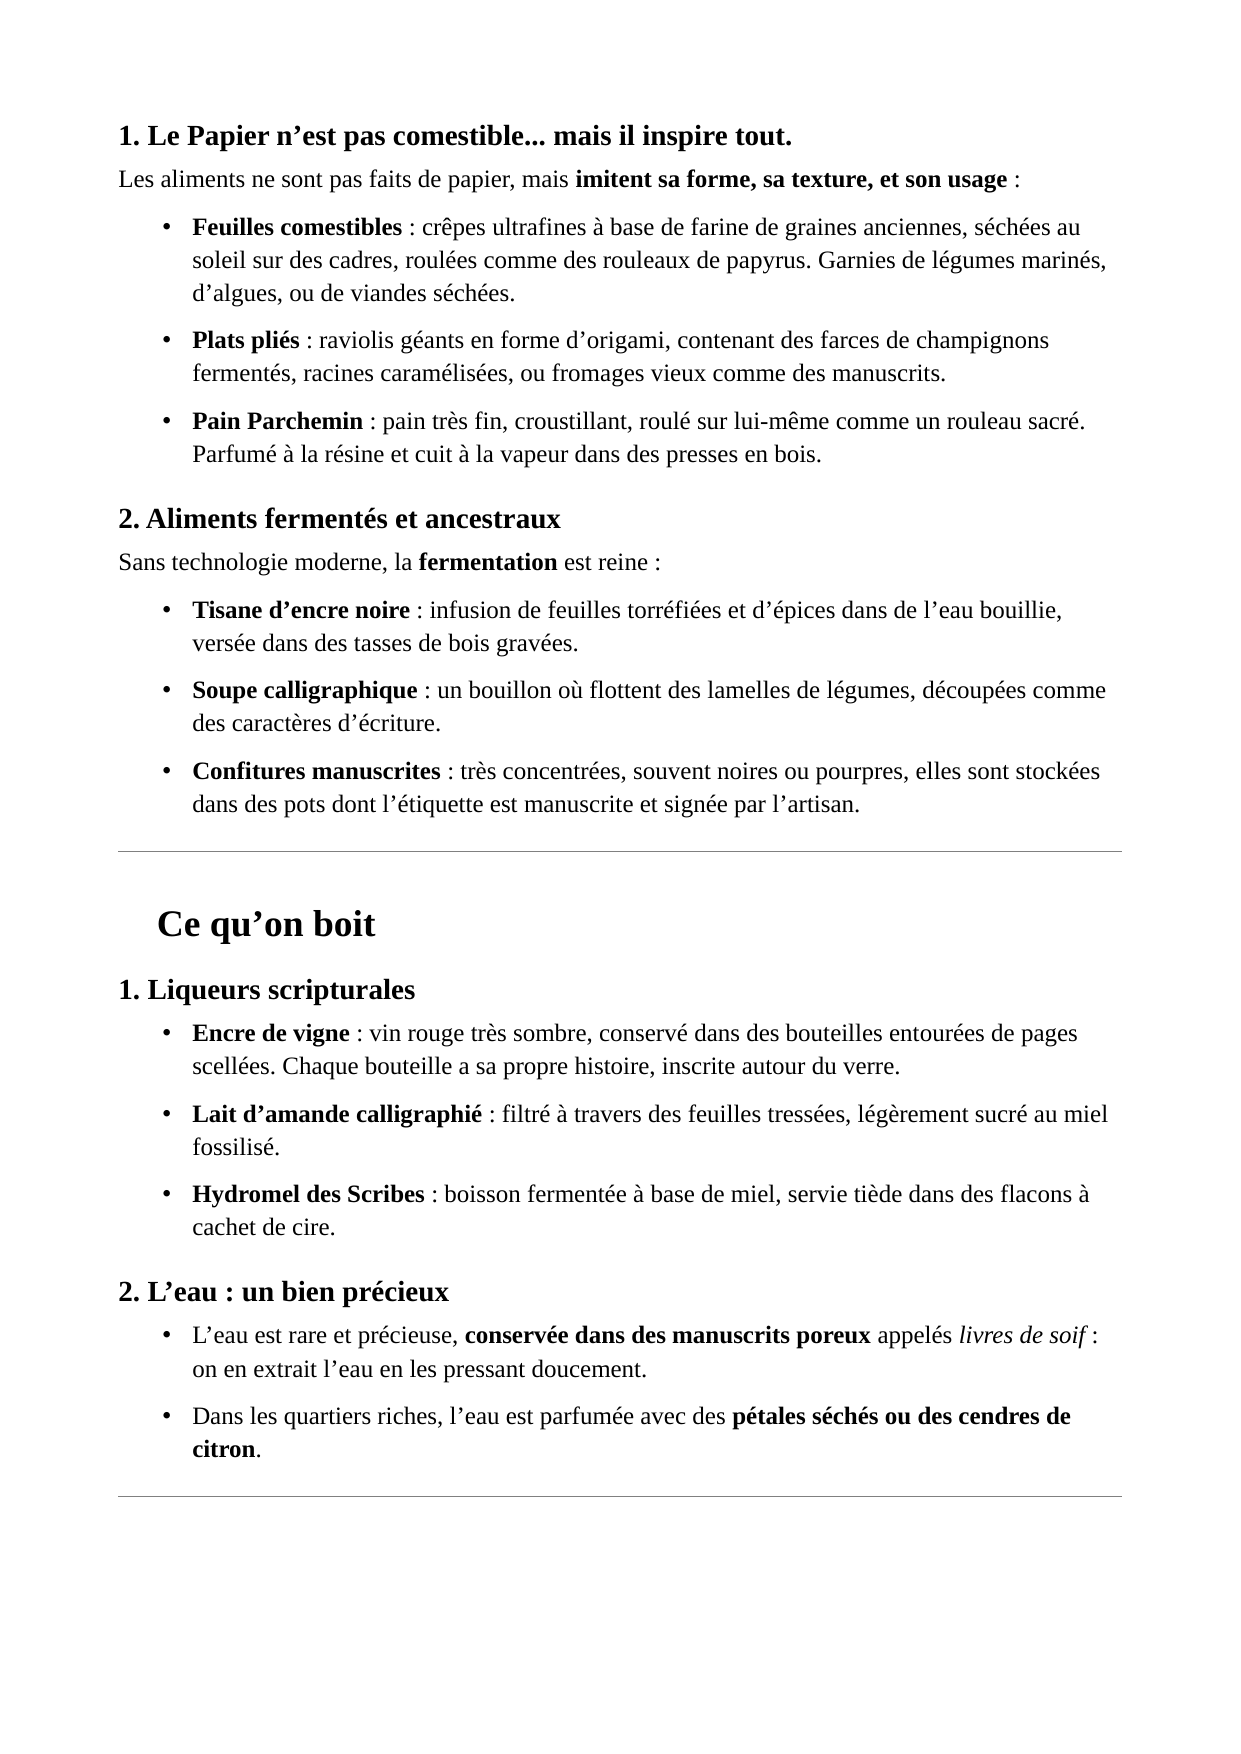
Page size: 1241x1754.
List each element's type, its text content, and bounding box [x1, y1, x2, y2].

subtitle 1. Liqueurs scripturales [118, 972, 1122, 1006]
list Tisane d’encre noire : infusion de feuilles torréfiées et d’épices dans de l’eau bouillie, versée dans des tasses de bois gravées. [162, 595, 1122, 657]
text Les aliments ne sont pas faits de papier, mais imitent sa forme, sa texture, et son usage : [118, 164, 1122, 193]
list L’eau est rare et précieuse, conservée dans des manuscrits poreux appelés livres de soif : on en extrait l’eau en les pressant doucement. [162, 1321, 1122, 1382]
list Lait d’amande calligraphié : filtré à travers des feuilles tressées, légèrement sucré au miel fossilisé. [162, 1099, 1122, 1161]
subtitle 2. L’eau : un bien précieux [118, 1274, 1122, 1308]
list Soupe calligraphique : un bouillon où flottent des lamelles de légumes, découpées comme des caractères d’écriture. [162, 676, 1122, 737]
list Encre de vigne : vin rouge très sombre, conservé dans des bouteilles entourées de pages scellées. Chaque bouteille a sa propre histoire, inscrite autour du verre. [162, 1018, 1122, 1080]
subtitle 🥂 Ce qu’on boit [118, 902, 1122, 945]
list Dans les quartiers riches, l’eau est parfumée avec des pétales séchés ou des cendres de citron. [162, 1401, 1122, 1463]
subtitle 2. Aliments fermentés et ancestraux [118, 501, 1122, 535]
list Plats pliés : raviolis géants en forme d’origami, contenant des farces de champignons fermentés, racines caramélisées, ou fromages vieux comme des manuscrits. [162, 325, 1122, 387]
text Sans technologie moderne, la fermentation est reine : [118, 547, 1122, 576]
list Confitures manuscrites : très concentrées, souvent noires ou pourpres, elles sont stockées dans des pots dont l’étiquette est manuscrite et signée par l’artisan. [162, 756, 1122, 818]
subtitle 1. Le Papier n’est pas comestible... mais il inspire tout. [118, 118, 1122, 152]
list Hydromel des Scribes : boisson fermentée à base de miel, servie tiède dans des flacons à cachet de cire. [162, 1179, 1122, 1241]
list Pain Parchemin : pain très fin, croustillant, roulé sur lui-même comme un rouleau sacré. Parfumé à la résine et cuit à la vapeur dans des presses en bois. [162, 406, 1122, 468]
list Feuilles comestibles : crêpes ultrafines à base de farine de graines anciennes, séchées au soleil sur des cadres, roulées comme des rouleaux de papyrus. Garnies de légumes marinés, d’algues, ou de viandes séchées. [162, 212, 1122, 307]
